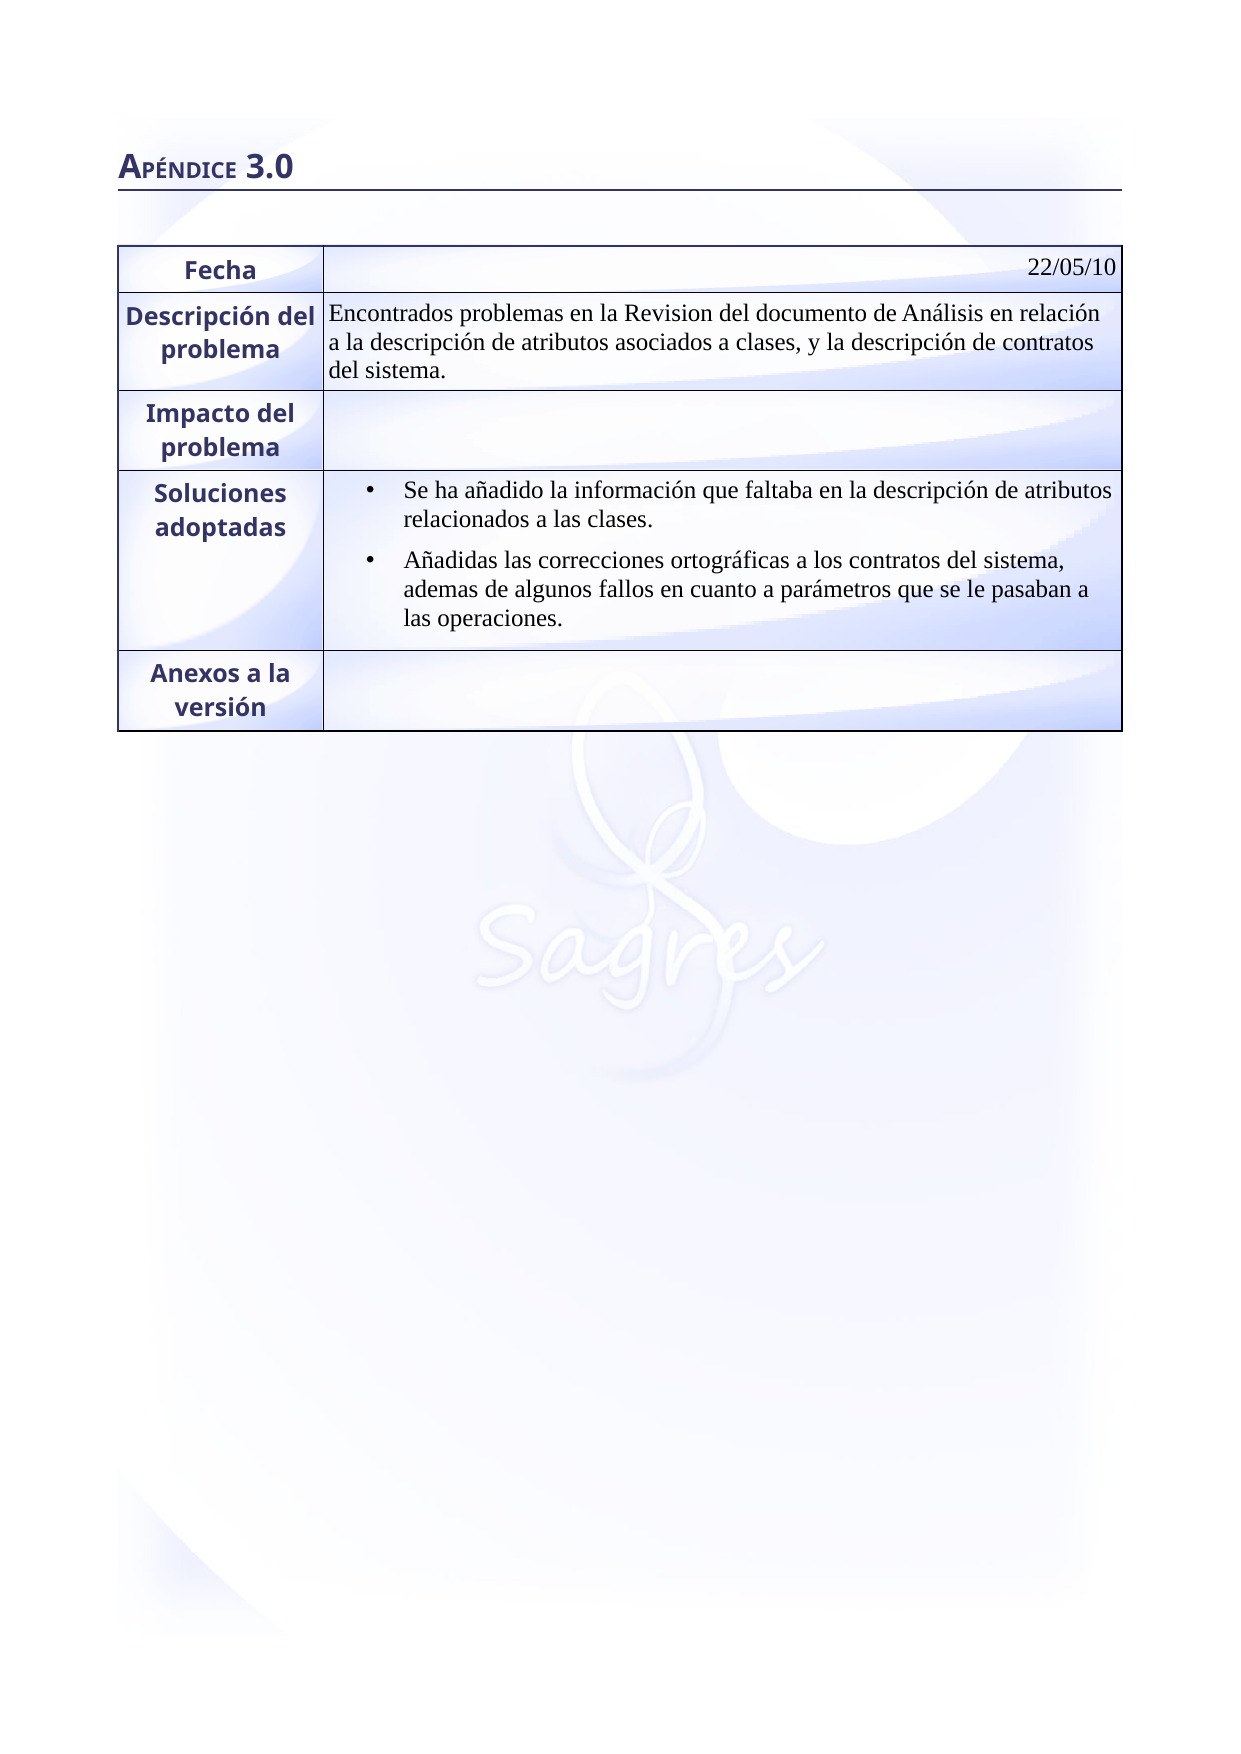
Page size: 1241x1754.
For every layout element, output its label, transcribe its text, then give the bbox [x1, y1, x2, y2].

table_cell Anexos a la versión [119, 651, 323, 730]
table_cell Se ha añadido la información que faltaba en la descripción de atributos relacionados a las clases. Añadidas las correcciones ortográficas a los contratos del sistema, ademas de algunos fallos en cuanto a parámetros que se le pasaban a las operaciones. [324, 471, 1121, 650]
table_cell Soluciones adoptadas [119, 471, 323, 650]
table_cell Descripción del problema [119, 293, 323, 390]
table_header 22/05/10 [324, 247, 1121, 292]
picture [118, 191, 1122, 245]
table_cell Encontrados problemas en la Revision del documento de Análisis en relación a la descripción de atributos asociados a clases, y la descripción de contratos del sistema. [324, 293, 1121, 390]
picture [118, 118, 1122, 143]
subtitle Apéndice 3.0 [118, 143, 1122, 189]
table_cell [324, 391, 1121, 470]
table_cell [324, 651, 1121, 730]
picture [118, 732, 1122, 1636]
table_header Fecha [119, 247, 323, 292]
table_cell Impacto del problema [119, 391, 323, 470]
